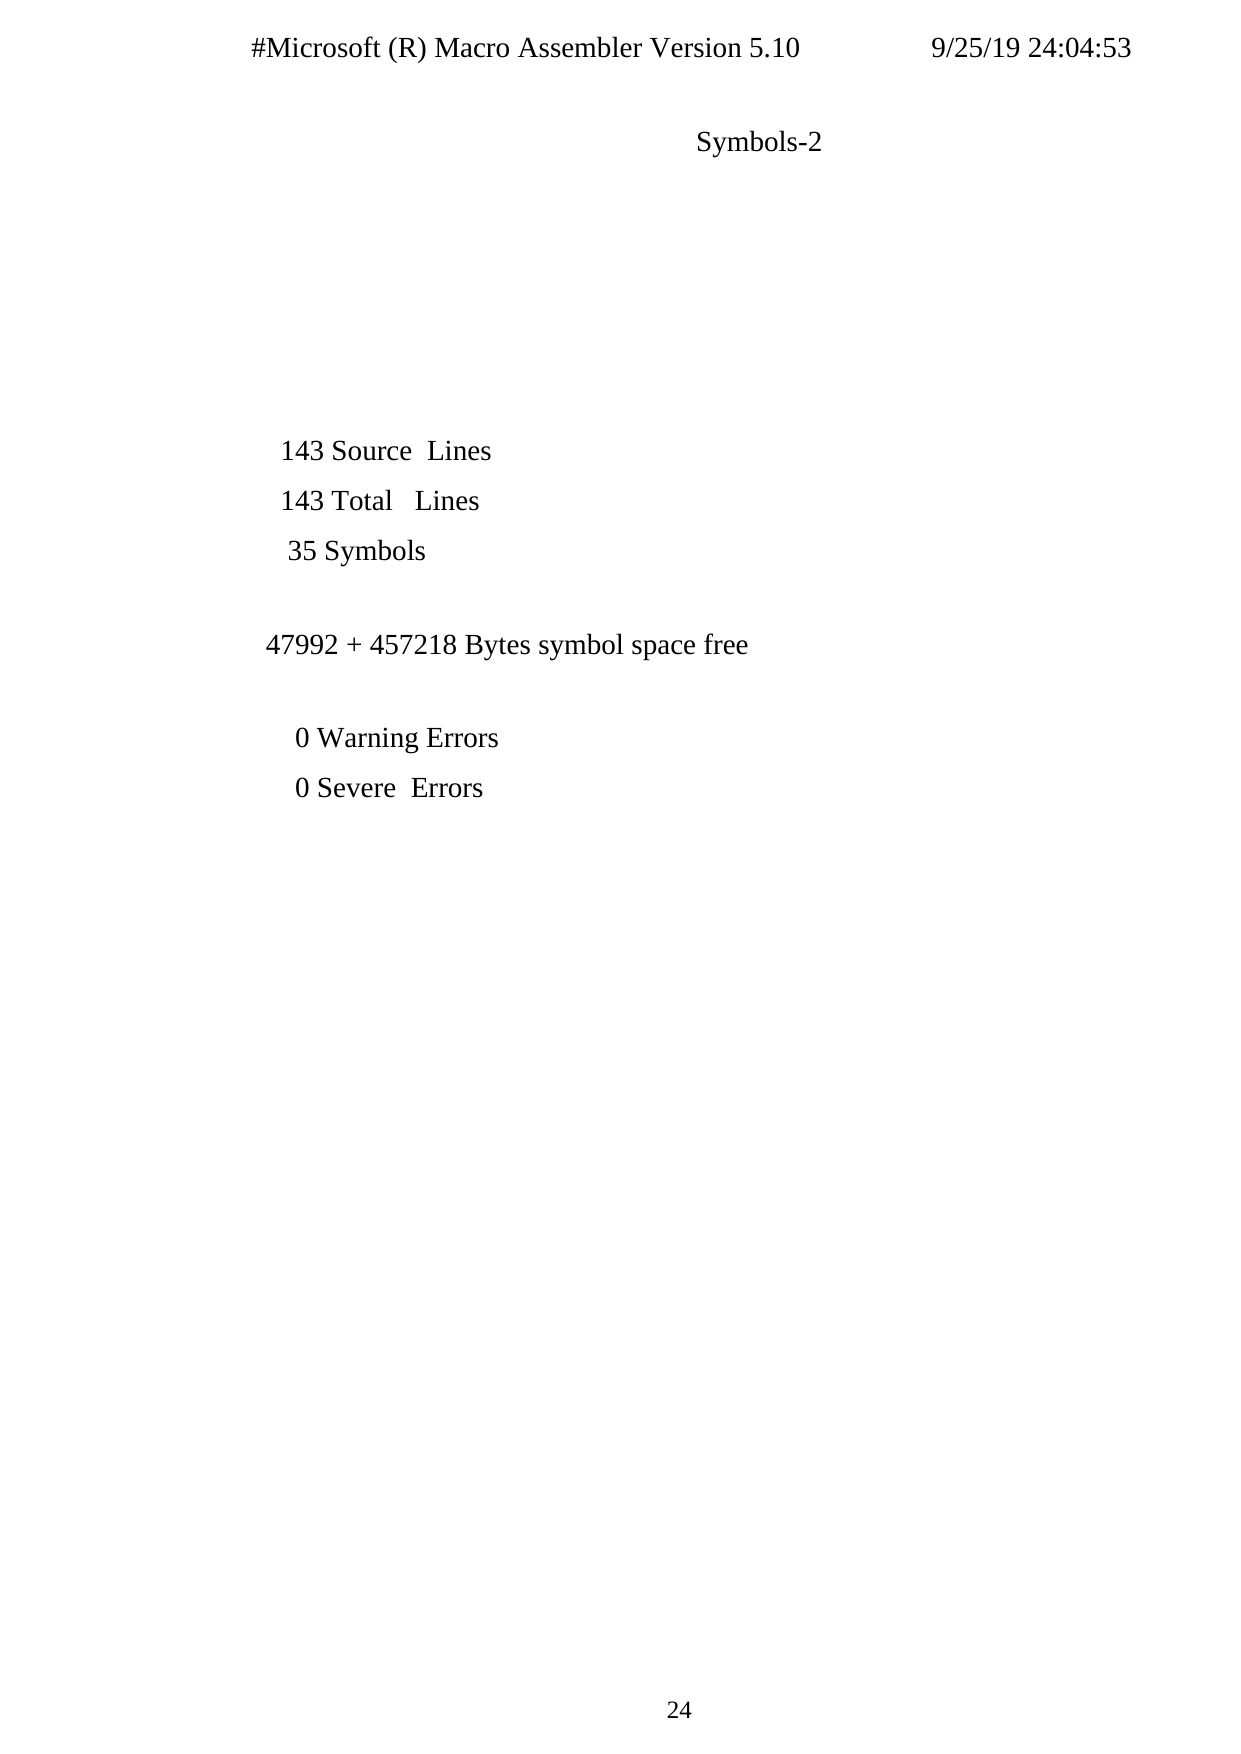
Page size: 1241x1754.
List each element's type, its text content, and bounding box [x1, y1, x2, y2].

text 47992 + 457218 Bytes symbol space free [177, 627, 1181, 660]
text #Microsoft (R) Macro Assembler Version 5.10 9/25/19 24:04:53 [177, 30, 1181, 64]
text 35 Symbols [177, 533, 1181, 567]
text 143 Source Lines [177, 433, 1181, 466]
text Symbols-2 [177, 124, 1181, 157]
text 143 Total Lines [177, 483, 1181, 517]
text 0 Severe Errors [177, 771, 1181, 804]
text 0 Warning Errors [177, 720, 1181, 754]
